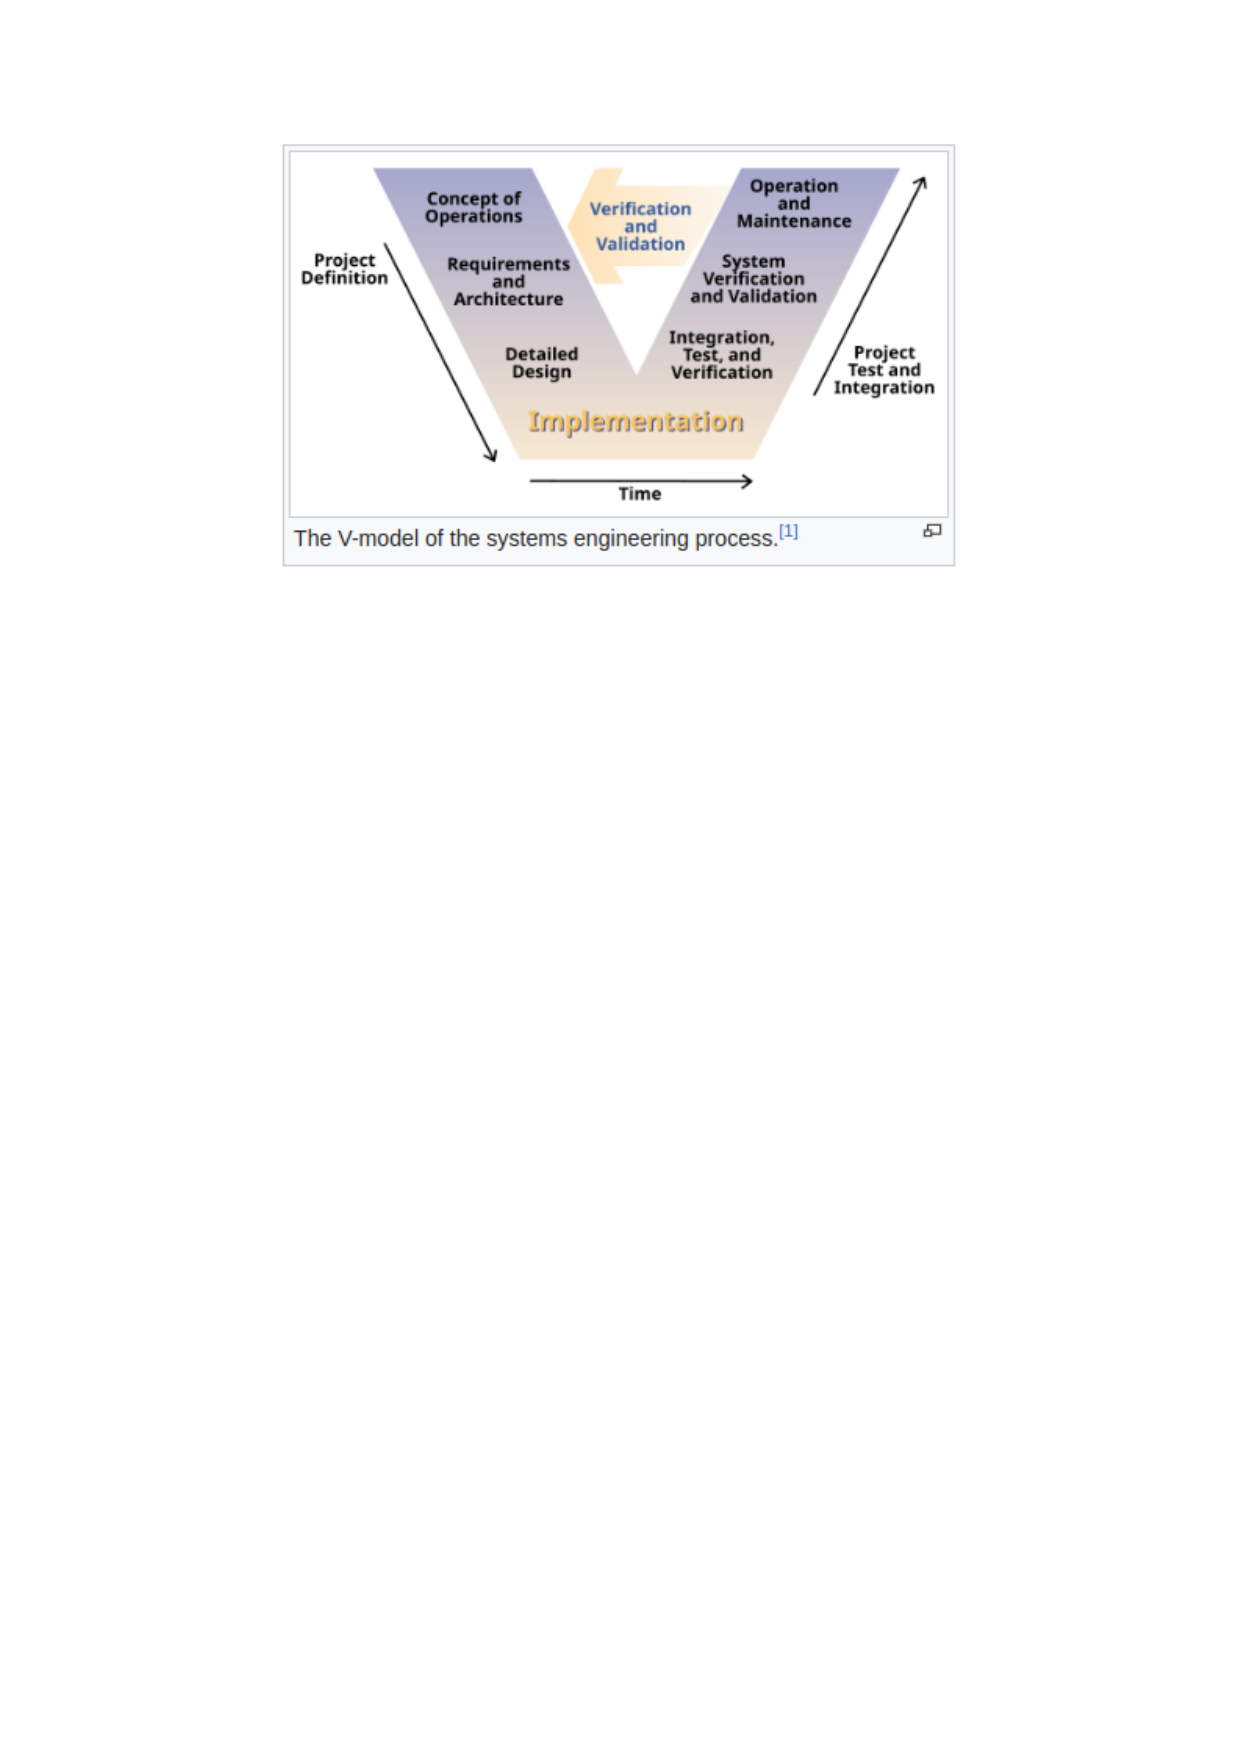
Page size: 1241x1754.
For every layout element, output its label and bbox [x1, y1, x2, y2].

picture [258, 118, 982, 587]
